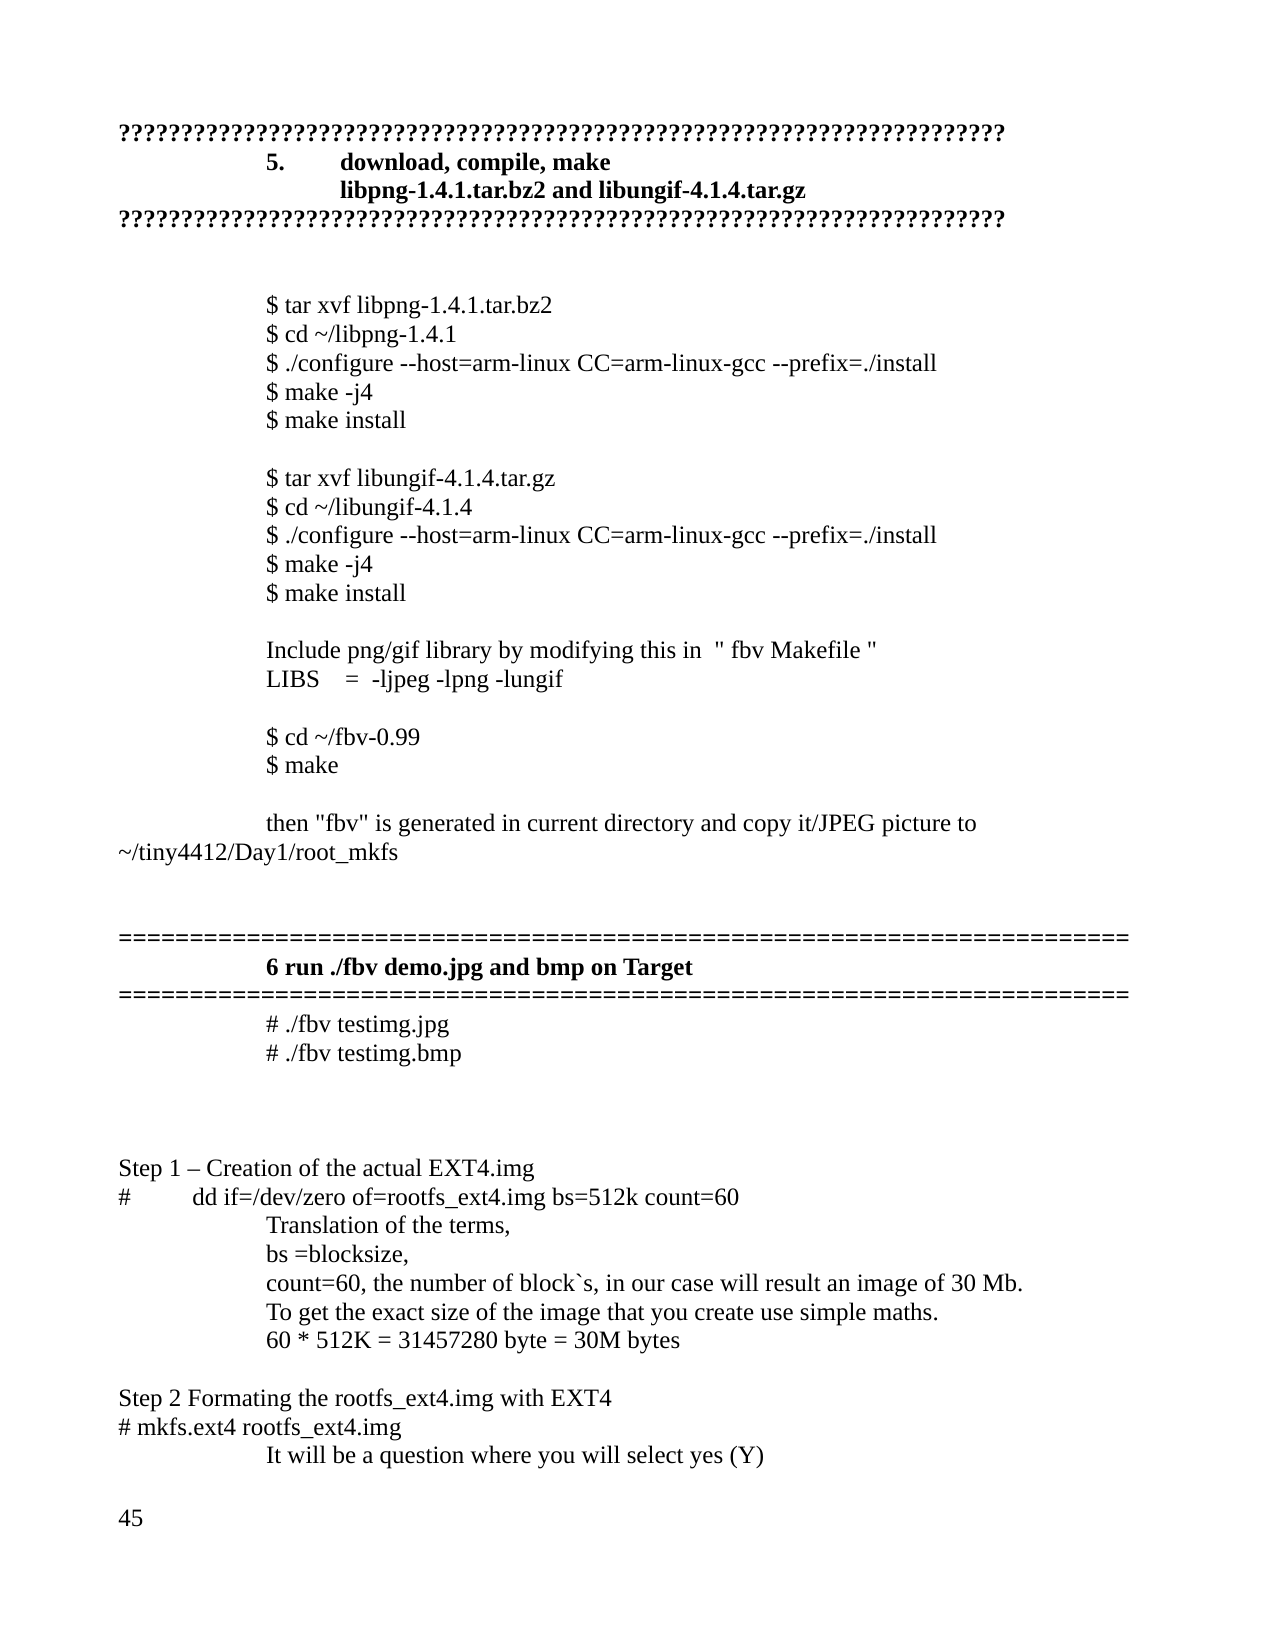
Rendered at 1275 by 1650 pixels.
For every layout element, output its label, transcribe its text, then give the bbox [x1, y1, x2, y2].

text 60 * 512K = 31457280 byte = 30M bytes [118, 1326, 1157, 1354]
text $ cd ~/libpng-1.4.1 [118, 319, 1157, 348]
text $ cd ~/libungif-4.1.4 [118, 492, 1157, 521]
text # ./fbv testimg.jpg [118, 1009, 1157, 1038]
text Translation of the terms, [118, 1211, 1157, 1239]
text ??????????????????????????????????????????????????????????????????????? [118, 204, 1157, 233]
text Step 1 – Creation of the actual EXT4.img [118, 1153, 1157, 1182]
text libpng-1.4.1.tar.bz2 and libungif-4.1.4.tar.gz [118, 176, 1157, 204]
text Step 2 Formating the rootfs_ext4.img with EXT4 [118, 1383, 1157, 1412]
text # dd if=/dev/zero of=rootfs_ext4.img bs=512k count=60 [118, 1182, 1157, 1211]
text ======================================================================= [118, 923, 1157, 952]
text To get the exact size of the image that you create use simple maths. [118, 1297, 1157, 1326]
text $ make [118, 751, 1157, 779]
text $ make -j4 [118, 549, 1157, 578]
text $ make install [118, 578, 1157, 607]
text ??????????????????????????????????????????????????????????????????????? [118, 118, 1157, 147]
text then "fbv" is generated in current directory and copy it/JPEG picture to ~/tiny4412/Day1/root_mkfs [118, 808, 1157, 866]
text ======================================================================= [118, 981, 1157, 1009]
text $ make -j4 [118, 377, 1157, 406]
text # mkfs.ext4 rootfs_ext4.img [118, 1412, 1157, 1441]
text # ./fbv testimg.bmp [118, 1038, 1157, 1067]
text $ tar xvf libungif-4.1.4.tar.gz [118, 463, 1157, 492]
text LIBS = -ljpeg -lpng -lungif [118, 664, 1157, 693]
text $ tar xvf libpng-1.4.1.tar.bz2 [118, 291, 1157, 319]
text 5. download, compile, make [118, 147, 1157, 176]
text $ cd ~/fbv-0.99 [118, 722, 1157, 751]
text count=60, the number of block`s, in our case will result an image of 30 Mb. [118, 1268, 1157, 1297]
text $ ./configure --host=arm-linux CC=arm-linux-gcc --prefix=./install [118, 521, 1157, 549]
text 6 run ./fbv demo.jpg and bmp on Target [118, 952, 1157, 981]
text $ make install [118, 406, 1157, 434]
text $ ./configure --host=arm-linux CC=arm-linux-gcc --prefix=./install [118, 348, 1157, 377]
text bs =blocksize, [118, 1239, 1157, 1268]
text It will be a question where you will select yes (Y) [118, 1441, 1157, 1469]
text Include png/gif library by modifying this in " fbv Makefile " [118, 636, 1157, 664]
